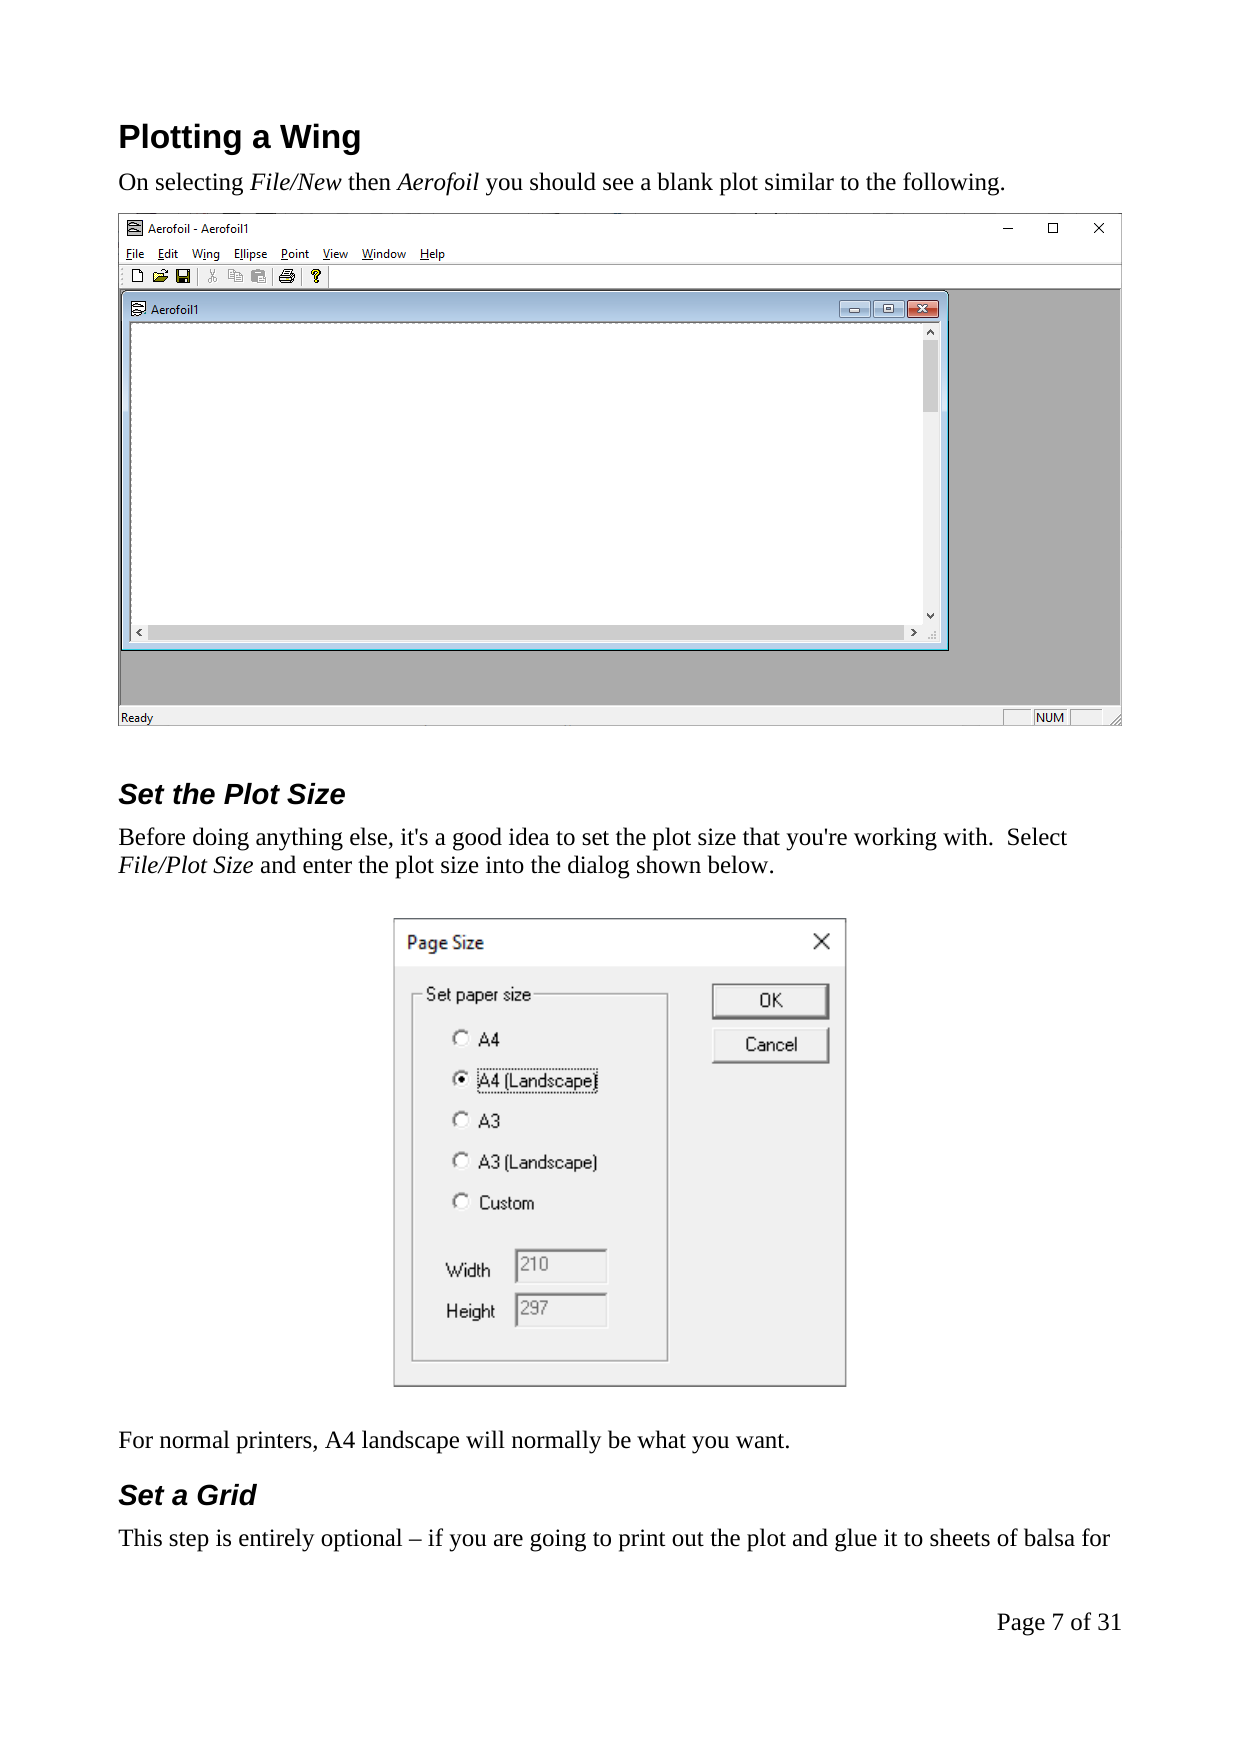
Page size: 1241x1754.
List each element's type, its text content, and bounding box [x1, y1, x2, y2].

picture [393, 918, 847, 1387]
text For normal printers, A4 landscape will normally be what you want. [118, 1426, 1122, 1454]
subtitle Plotting a Wing [118, 118, 1122, 155]
text On selecting File/New then Aerofoil you should see a blank plot similar to the following. [118, 168, 1122, 196]
subtitle Set the Plot Size [118, 778, 1122, 811]
text This step is entirely optional – if you are going to print out the plot and glue it to sheets of balsa for [118, 1524, 1122, 1552]
subtitle Set a Grid [118, 1479, 1122, 1512]
text Before doing anything else, it's a good idea to set the plot size that you're working with. Select File/Plot Size and enter the plot size into the dialog shown below. [118, 823, 1122, 879]
picture [118, 213, 1122, 726]
